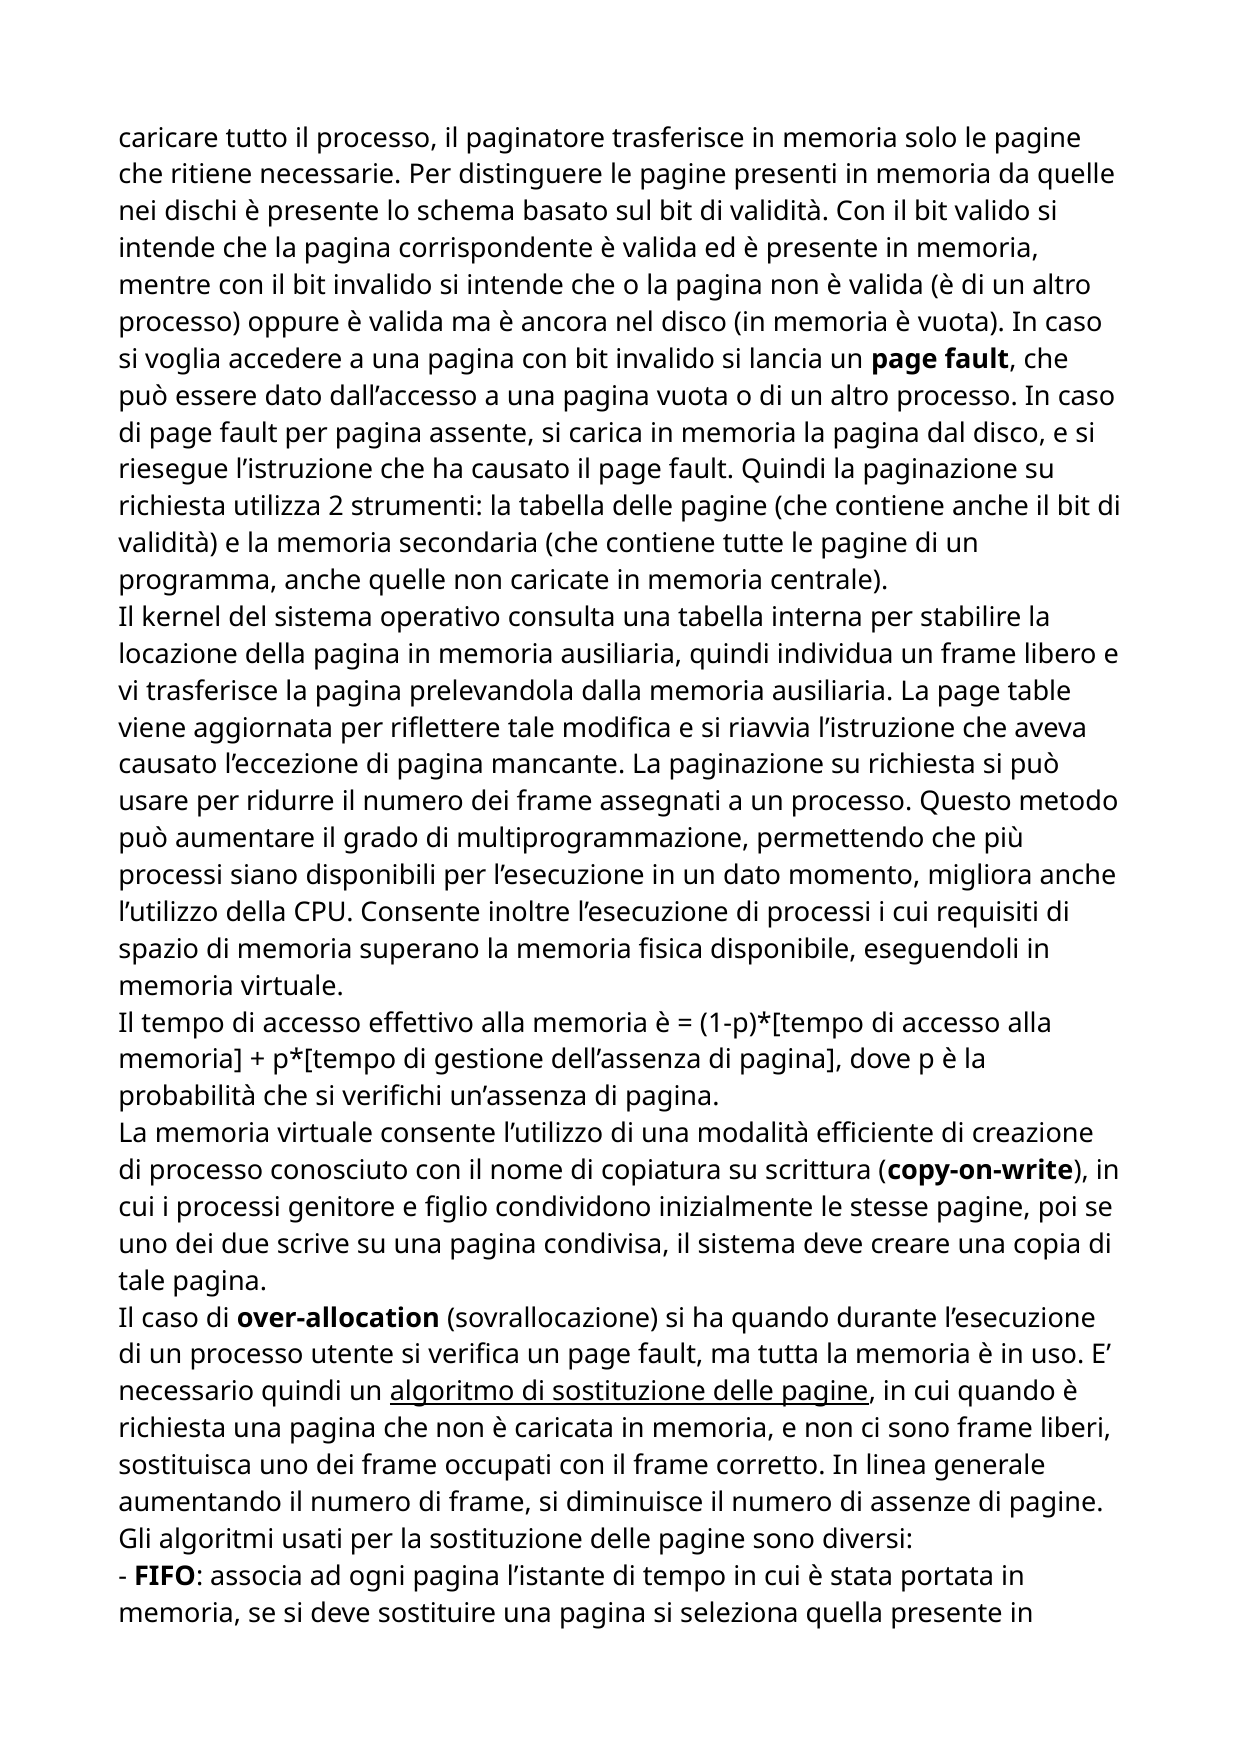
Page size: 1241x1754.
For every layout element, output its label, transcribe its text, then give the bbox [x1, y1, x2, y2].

text Il tempo di accesso effettivo alla memoria è = (1-p)*[tempo di accesso alla memoria] + p*[tempo di gestione dell’assenza di pagina], dove p è la probabilità che si verifichi un’assenza di pagina. [118, 1003, 1122, 1114]
text Gli algoritmi usati per la sostituzione delle pagine sono diversi: [118, 1519, 1122, 1556]
text Il caso di over-allocation (sovrallocazione) si ha quando durante l’esecuzione di un processo utente si verifica un page fault, ma tutta la memoria è in uso. E’ necessario quindi un algoritmo di sostituzione delle pagine, in cui quando è richiesta una pagina che non è caricata in memoria, e non ci sono frame liberi, sostituisca uno dei frame occupati con il frame corretto. In linea generale aumentando il numero di frame, si diminuisce il numero di assenze di pagine. [118, 1298, 1122, 1519]
text - FIFO: associa ad ogni pagina l’istante di tempo in cui è stata portata in memoria, se si deve sostituire una pagina si seleziona quella presente in [118, 1556, 1122, 1630]
text Il kernel del sistema operativo consulta una tabella interna per stabilire la locazione della pagina in memoria ausiliaria, quindi individua un frame libero e vi trasferisce la pagina prelevandola dalla memoria ausiliaria. La page table viene aggiornata per riflettere tale modifica e si riavvia l’istruzione che aveva causato l’eccezione di pagina mancante. La paginazione su richiesta si può usare per ridurre il numero dei frame assegnati a un processo. Questo metodo può aumentare il grado di multiprogrammazione, permettendo che più processi siano disponibili per l’esecuzione in un dato momento, migliora anche l’utilizzo della CPU. Consente inoltre l’esecuzione di processi i cui requisiti di spazio di memoria superano la memoria fisica disponibile, eseguendoli in memoria virtuale. [118, 597, 1122, 1003]
text caricare tutto il processo, il paginatore trasferisce in memoria solo le pagine che ritiene necessarie. Per distinguere le pagine presenti in memoria da quelle nei dischi è presente lo schema basato sul bit di validità. Con il bit valido si intende che la pagina corrispondente è valida ed è presente in memoria, mentre con il bit invalido si intende che o la pagina non è valida (è di un altro processo) oppure è valida ma è ancora nel disco (in memoria è vuota). In caso si voglia accedere a una pagina con bit invalido si lancia un page fault, che può essere dato dall’accesso a una pagina vuota o di un altro processo. In caso di page fault per pagina assente, si carica in memoria la pagina dal disco, e si riesegue l’istruzione che ha causato il page fault. Quindi la paginazione su richiesta utilizza 2 strumenti: la tabella delle pagine (che contiene anche il bit di validità) e la memoria secondaria (che contiene tutte le pagine di un programma, anche quelle non caricate in memoria centrale). [118, 118, 1122, 597]
text La memoria virtuale consente l’utilizzo di una modalità efficiente di creazione di processo conosciuto con il nome di copiatura su scrittura (copy-on-write), in cui i processi genitore e figlio condividono inizialmente le stesse pagine, poi se uno dei due scrive su una pagina condivisa, il sistema deve creare una copia di tale pagina. [118, 1114, 1122, 1298]
